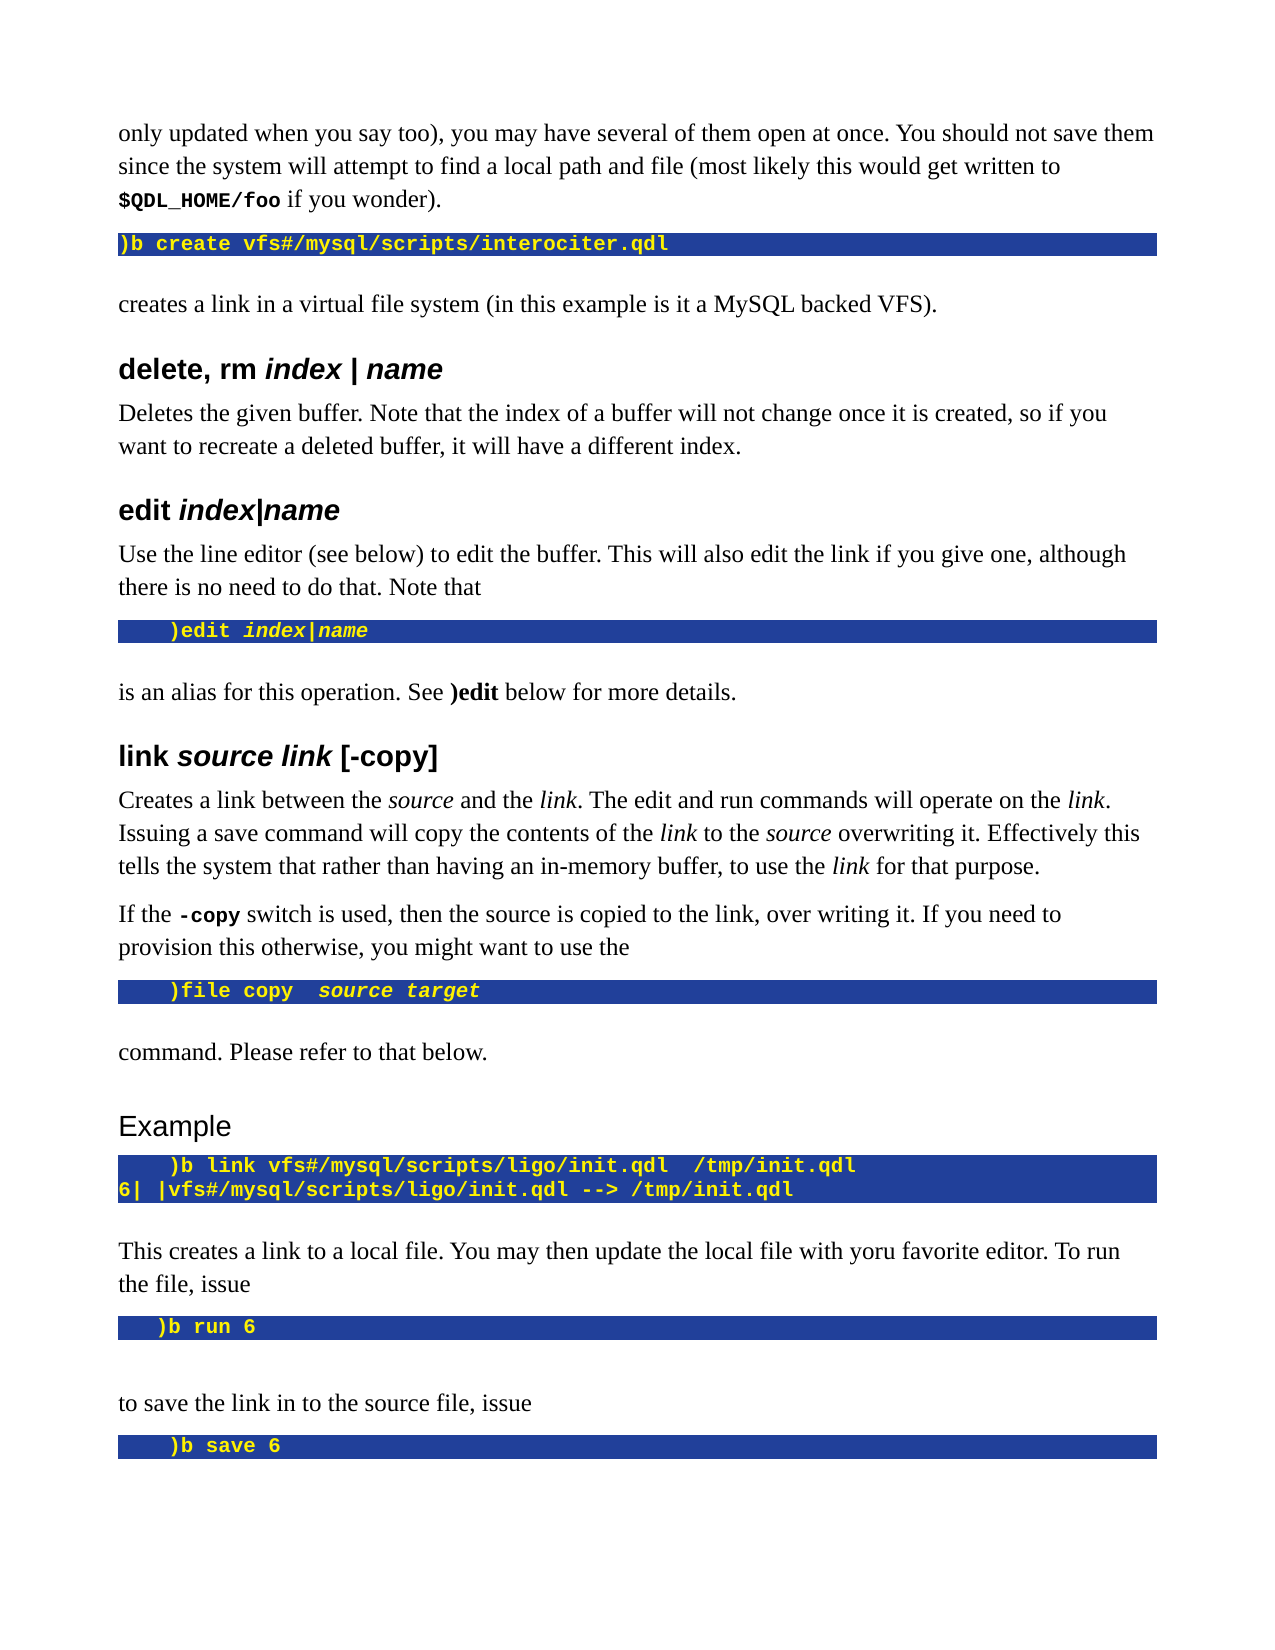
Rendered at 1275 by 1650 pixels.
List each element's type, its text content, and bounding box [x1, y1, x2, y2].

text )file copy source target [482, 980, 1157, 1004]
text Creates a link between the source and the link. The edit and run commands will operate on the link. Issuing a save command will copy the contents of the link to the source overwriting it. Effectively this tells the system that rather than having an in-memory buffer, to use the link for that purpose. [118, 785, 1157, 880]
text to save the link in to the source file, issue [118, 1388, 1157, 1416]
text This creates a link to a local file. You may then update the local file with yoru favorite editor. To run the file, issue [118, 1203, 1157, 1297]
text only updated when you say too), you may have several of them open at once. You should not save them since the system will attempt to find a local path and file (most likely this would get written to $QDL_HOME/foo if you wonder). [118, 118, 1157, 214]
subtitle delete, rm index | name [118, 352, 1157, 385]
text )edit index|name [370, 620, 1157, 643]
text 6| |vfs#/mysql/scripts/ligo/init.qdl --> /tmp/init.qdl [793, 1179, 1157, 1203]
text Deletes the given buffer. Note that the index of a buffer will not change once it is created, so if you want to recreate a deleted buffer, it will have a different index. [118, 398, 1157, 459]
text )b run 6 [256, 1316, 1157, 1340]
text )b create vfs#/mysql/scripts/interociter.qdl [668, 233, 1157, 256]
text )b link vfs#/mysql/scripts/ligo/init.qdl /tmp/init.qdl [856, 1155, 1157, 1179]
subtitle Example [118, 1109, 1157, 1143]
text command. Please refer to that below. [118, 1004, 1157, 1066]
text Use the line editor (see below) to edit the buffer. This will also edit the link if you give one, although there is no need to do that. Note that [118, 539, 1157, 601]
text creates a link in a virtual file system (in this example is it a MySQL backed VFS). [118, 256, 1157, 318]
text )b save 6 [281, 1435, 1157, 1459]
subtitle edit index|name [118, 493, 1157, 527]
text If the -copy switch is used, then the source is copied to the link, over writing it. If you need to provision this otherwise, you might want to use the [118, 899, 1157, 961]
subtitle link source link [-copy] [118, 739, 1157, 772]
text is an alias for this operation. See )edit below for more details. [118, 643, 1157, 705]
